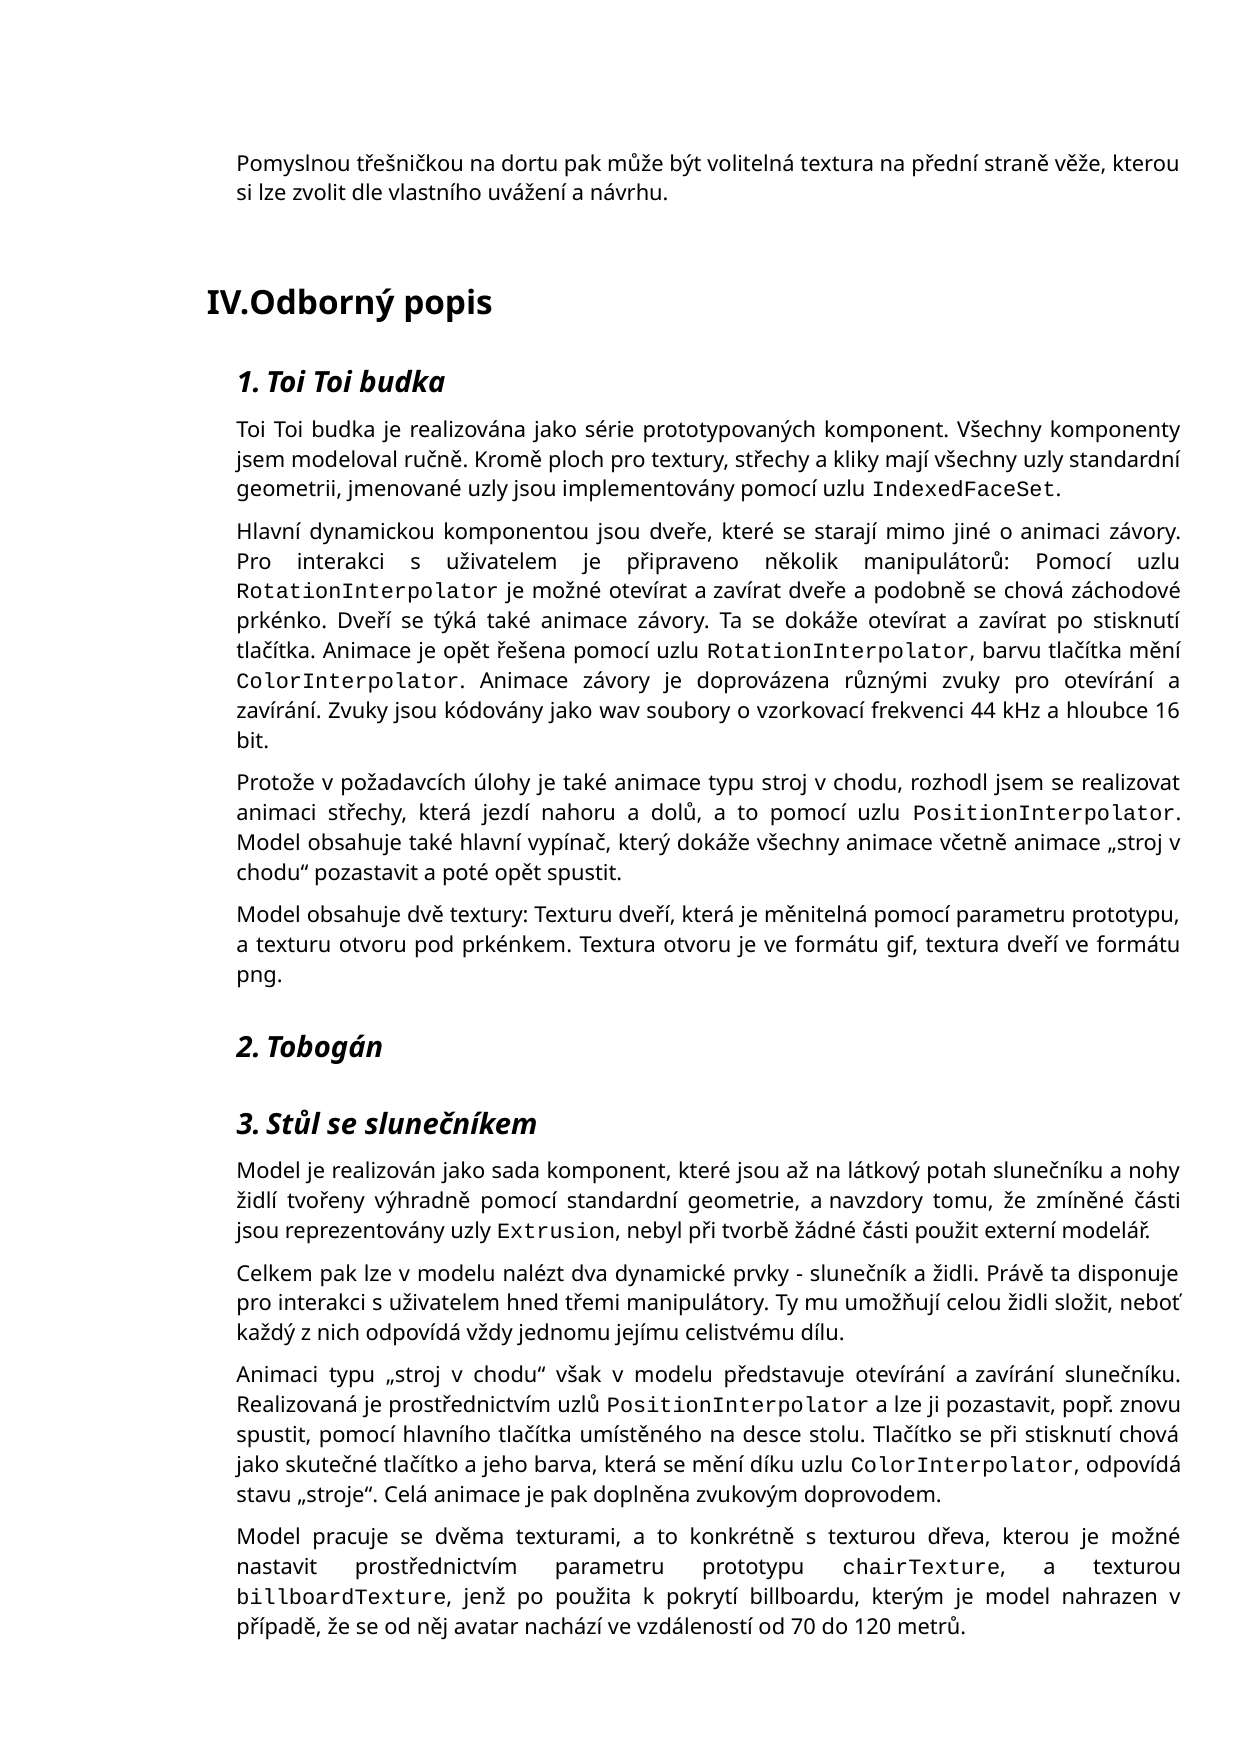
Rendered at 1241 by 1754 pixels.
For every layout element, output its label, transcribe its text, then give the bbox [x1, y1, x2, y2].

text Protože v požadavcích úlohy je také animace typu stroj v chodu, rozhodl jsem se realizovat animaci střechy, která jezdí nahoru a dolů, a to pomocí uzlu PositionInterpolator. Model obsahuje také hlavní vypínač, který dokáže všechny animace včetně animace „stroj v chodu“ pozastavit a poté opět spustit. [236, 767, 1181, 887]
text Hlavní dynamickou komponentou jsou dveře, které se starají mimo jiné o animaci závory. Pro interakci s uživatelem je připraveno několik manipulátorů: Pomocí uzlu RotationInterpolator je možné otevírat a zavírat dveře a podobně se chová záchodové prkénko. Dveří se týká také animace závory. Ta se dokáže otevírat a zavírat po stisknutí tlačítka. Animace je opět řešena pomocí uzlu RotationInterpolator, barvu tlačítka mění ColorInterpolator. Animace závory je doprovázena různými zvuky pro otevírání a zavírání. Zvuky jsou kódovány jako wav soubory o vzorkovací frekvenci 44 kHz a hloubce 16 bit. [236, 516, 1181, 755]
subtitle Stůl se slunečníkem [236, 1103, 1181, 1143]
subtitle Odborný popis [207, 279, 1181, 324]
text Toi Toi budka je realizována jako série prototypovaných komponent. Všechny komponenty jsem modeloval ručně. Kromě ploch pro textury, střechy a kliky mají všechny uzly standardní geometrii, jmenované uzly jsou implementovány pomocí uzlu IndexedFaceSet. [236, 414, 1181, 503]
subtitle Toi Toi budka [236, 362, 1181, 401]
text Model je realizován jako sada komponent, které jsou až na látkový potah slunečníku a nohy židlí tvořeny výhradně pomocí standardní geometrie, a navzdory tomu, že zmíněné části jsou reprezentovány uzly Extrusion, nebyl při tvorbě žádné části použit externí modelář. [236, 1156, 1181, 1245]
text Pomyslnou třešničkou na dortu pak může být volitelná textura na přední straně věže, kterou si lze zvolit dle vlastního uvážení a návrhu. [236, 148, 1181, 207]
text Celkem pak lze v modelu nalézt dva dynamické prvky - slunečník a židli. Právě ta disponuje pro interakci s uživatelem hned třemi manipulátory. Ty mu umožňují celou židli složit, neboť každý z nich odpovídá vždy jednomu jejímu celistvému dílu. [236, 1258, 1181, 1347]
text Model obsahuje dvě textury: Texturu dveří, která je měnitelná pomocí parametru prototypu, a texturu otvoru pod prkénkem. Textura otvoru je ve formátu gif, textura dveří ve formátu png. [236, 899, 1181, 989]
subtitle Tobogán [236, 1026, 1181, 1066]
text Animaci typu „stroj v chodu“ však v modelu představuje otevírání a zavírání slunečníku. Realizovaná je prostřednictvím uzlů PositionInterpolator a lze ji pozastavit, popř. znovu spustit, pomocí hlavního tlačítka umístěného na desce stolu. Tlačítko se při stisknutí chová jako skutečné tlačítko a jeho barva, která se mění díku uzlu ColorInterpolator, odpovídá stavu „stroje“. Celá animace je pak doplněna zvukovým doprovodem. [236, 1359, 1181, 1509]
text Model pracuje se dvěma texturami, a to konkrétně s texturou dřeva, kterou je možné nastavit prostřednictvím parametru prototypu chairTexture, a texturou billboardTexture, jenž po použita k pokrytí billboardu, kterým je model nahrazen v případě, že se od něj avatar nachází ve vzdáleností od 70 do 120 metrů. [236, 1521, 1181, 1641]
